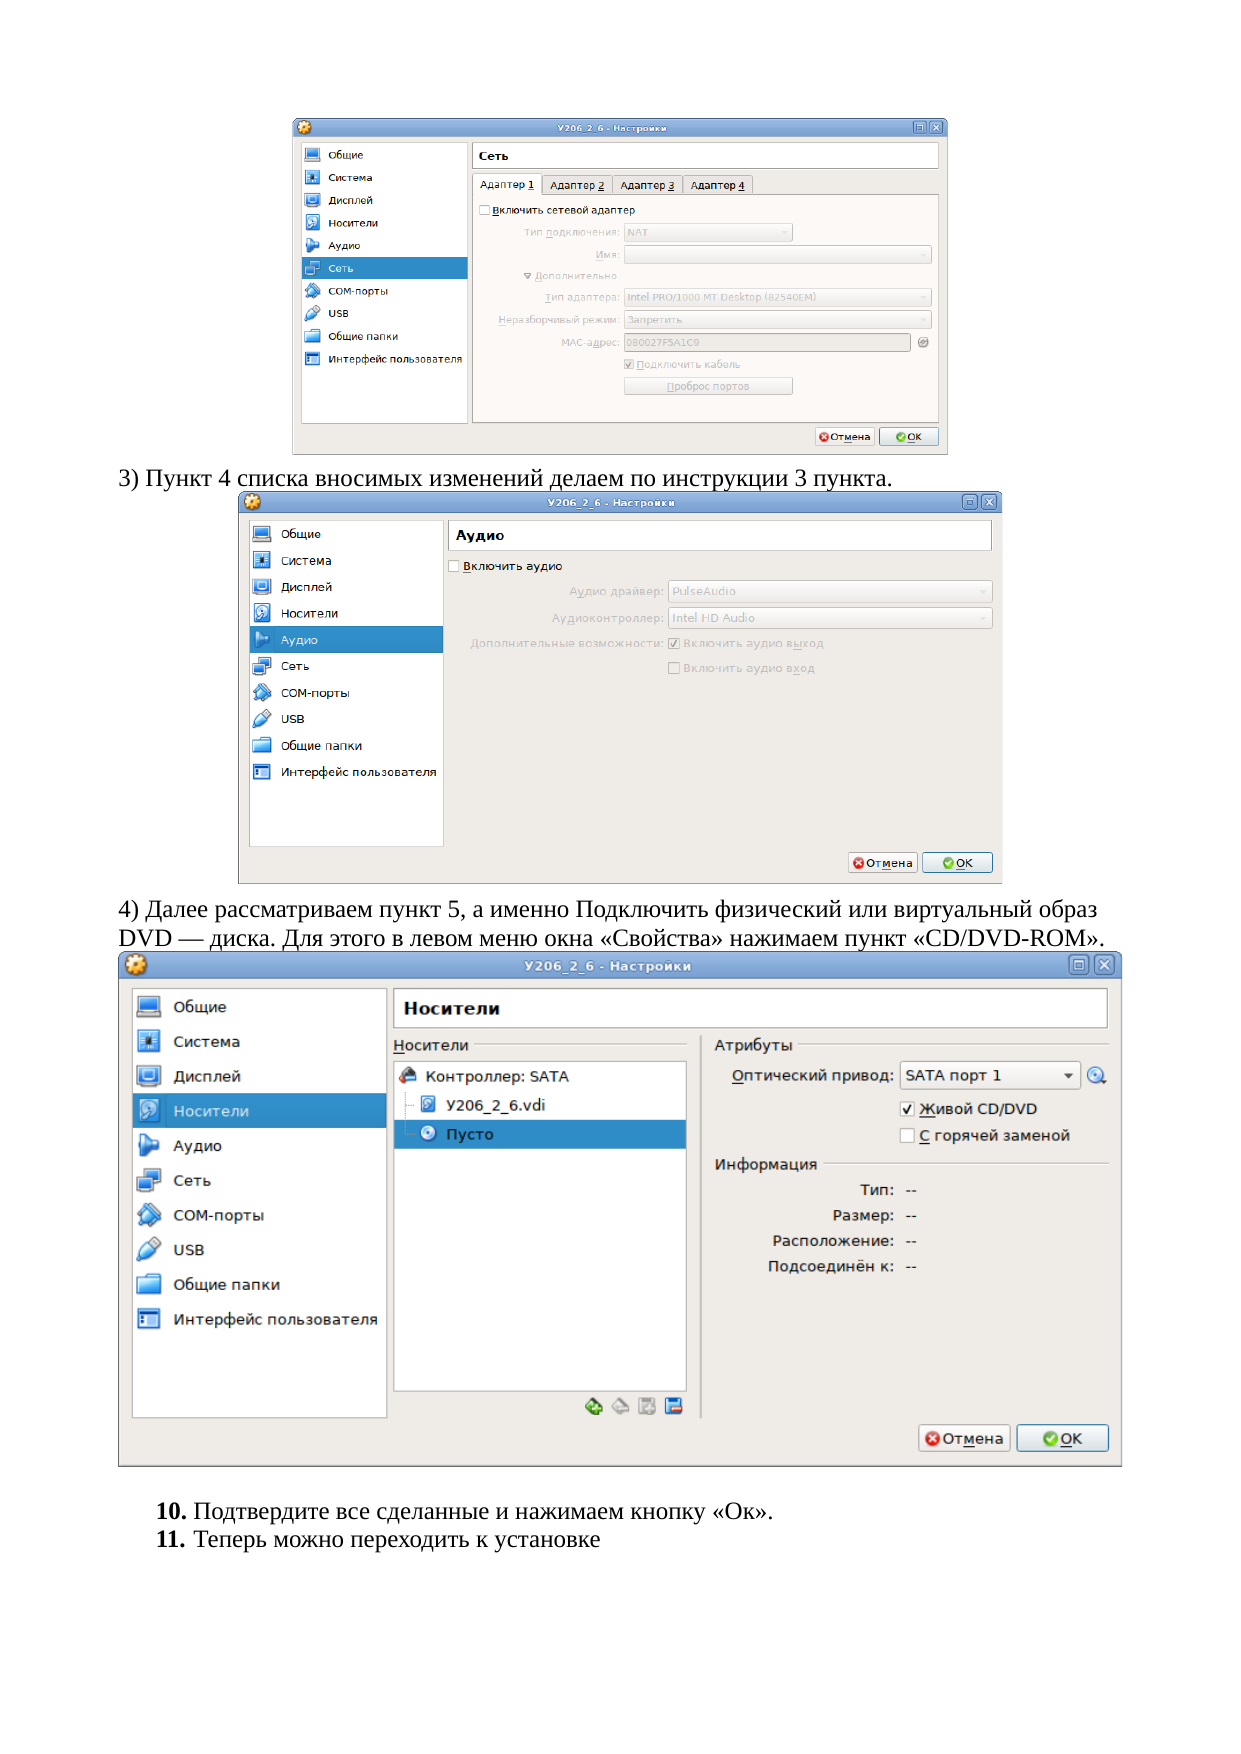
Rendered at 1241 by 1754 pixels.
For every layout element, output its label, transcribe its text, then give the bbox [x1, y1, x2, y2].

list Теперь можно переходить к установке [156, 1524, 1122, 1553]
picture [238, 491, 1003, 884]
list Подтвердите все сделанные и нажимаем кнопку «Ок». [156, 1496, 1122, 1524]
text 4) Далее рассматриваем пункт 5, а именно Подключить физический или виртуальный образ DVD — диска. Для этого в левом меню окна «Свойства» нажимаем пункт «CD/DVD-ROM». [118, 894, 1122, 951]
picture [292, 118, 948, 455]
picture [118, 951, 1123, 1467]
text 3) Пункт 4 списка вносимых изменений делаем по инструкции 3 пункта. [118, 463, 1122, 492]
